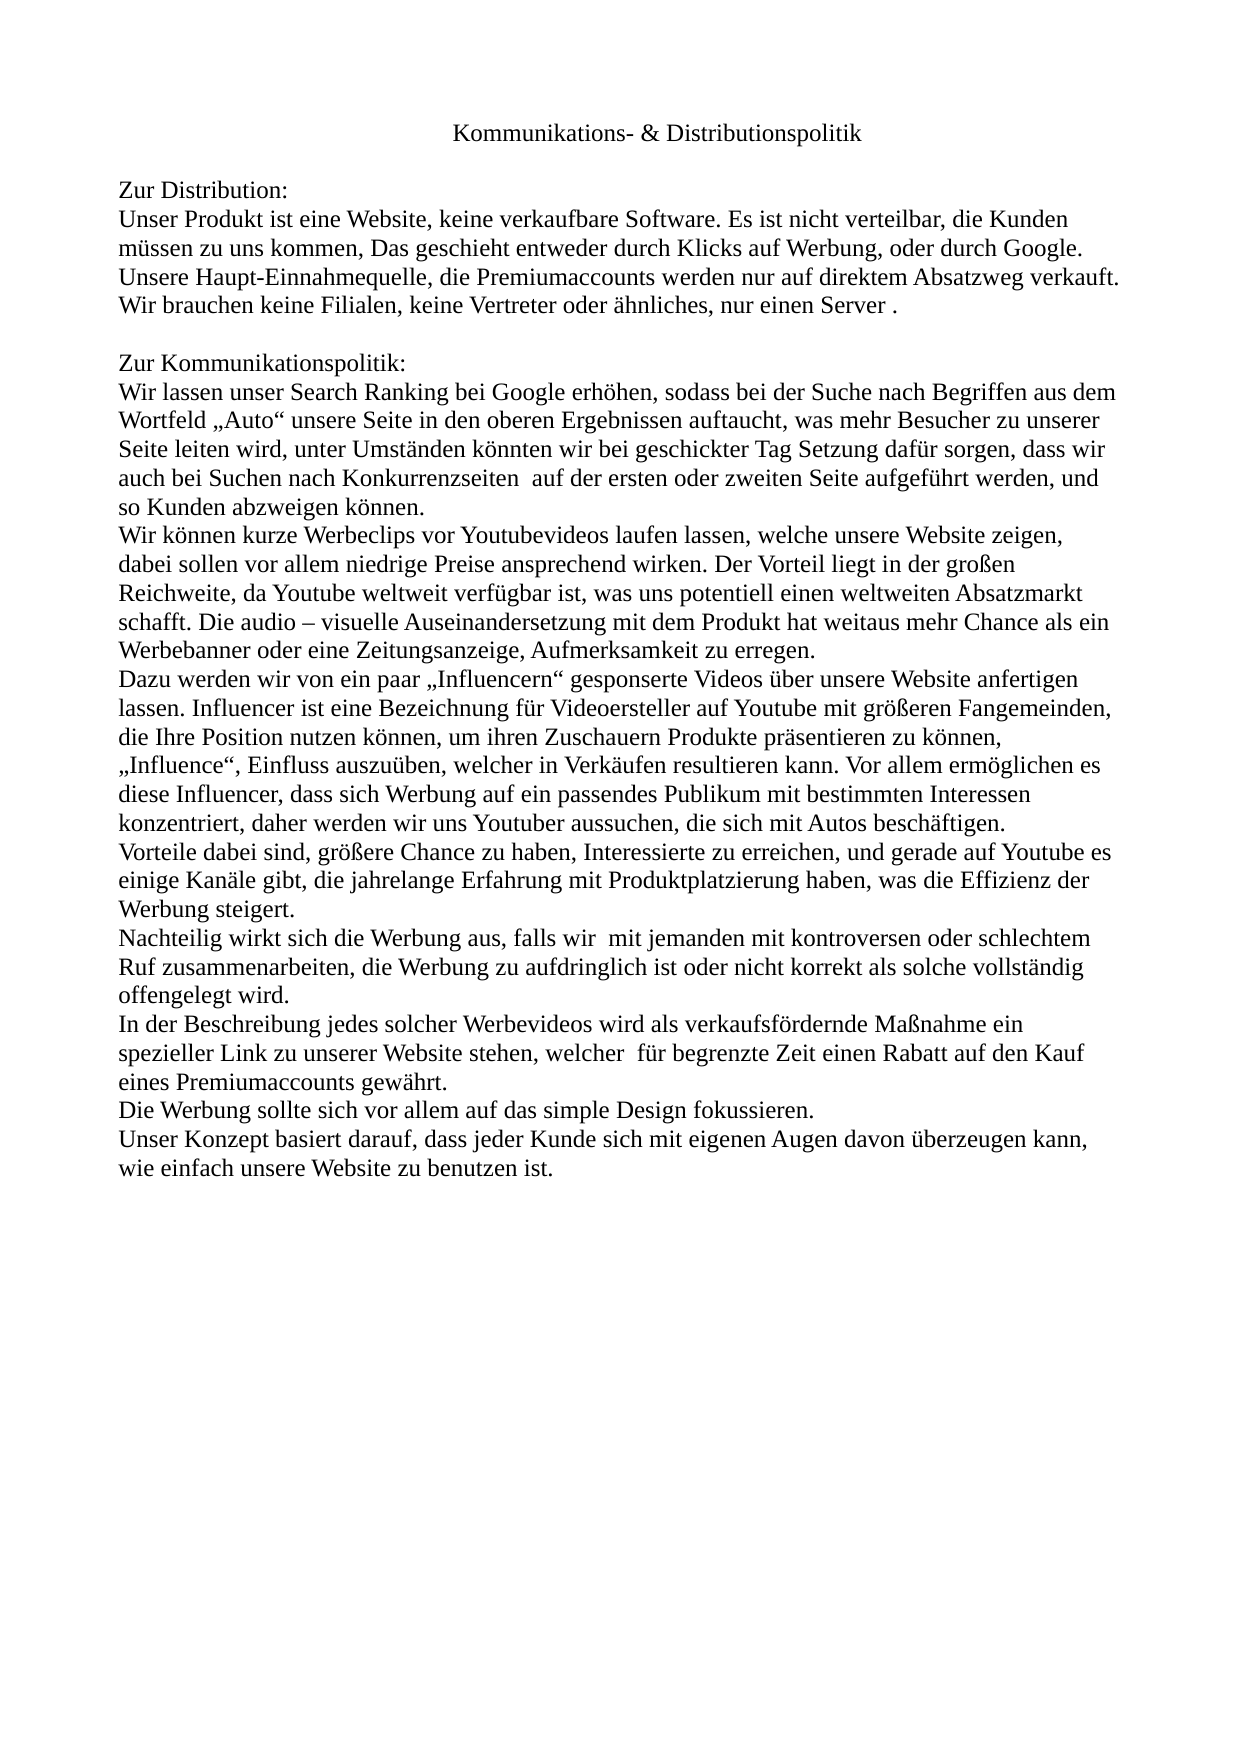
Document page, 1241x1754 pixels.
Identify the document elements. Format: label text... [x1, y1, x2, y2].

text Vorteile dabei sind, größere Chance zu haben, Interessierte zu erreichen, und gerade auf Youtube es einige Kanäle gibt, die jahrelange Erfahrung mit Produktplatzierung haben, was die Effizienz der Werbung steigert. [118, 837, 1122, 923]
text Nachteilig wirkt sich die Werbung aus, falls wir mit jemanden mit kontroversen oder schlechtem Ruf zusammenarbeiten, die Werbung zu aufdringlich ist oder nicht korrekt als solche vollständig offengelegt wird. [118, 923, 1122, 1009]
text Die Werbung sollte sich vor allem auf das simple Design fokussieren. [118, 1096, 1122, 1124]
text Wir können kurze Werbeclips vor Youtubevideos laufen lassen, welche unsere Website zeigen, dabei sollen vor allem niedrige Preise ansprechend wirken. Der Vorteil liegt in der großen Reichweite, da Youtube weltweit verfügbar ist, was uns potentiell einen weltweiten Absatzmarkt schafft. Die audio – visuelle Auseinandersetzung mit dem Produkt hat weitaus mehr Chance als ein Werbebanner oder eine Zeitungsanzeige, Aufmerksamkeit zu erregen. [118, 521, 1122, 664]
text Zur Kommunikationspolitik: [118, 348, 1122, 377]
text Unser Produkt ist eine Website, keine verkaufbare Software. Es ist nicht verteilbar, die Kunden müssen zu uns kommen, Das geschieht entweder durch Klicks auf Werbung, oder durch Google. Unsere Haupt-Einnahmequelle, die Premiumaccounts werden nur auf direktem Absatzweg verkauft. Wir brauchen keine Filialen, keine Vertreter oder ähnliches, nur einen Server . [118, 204, 1122, 319]
text Zur Distribution: [118, 176, 1122, 204]
text Wir lassen unser Search Ranking bei Google erhöhen, sodass bei der Suche nach Begriffen aus dem Wortfeld „Auto“ unsere Seite in den oberen Ergebnissen auftaucht, was mehr Besucher zu unserer Seite leiten wird, unter Umständen könnten wir bei geschickter Tag Setzung dafür sorgen, dass wir auch bei Suchen nach Konkurrenzseiten auf der ersten oder zweiten Seite aufgeführt werden, und so Kunden abzweigen können. [118, 377, 1122, 521]
text In der Beschreibung jedes solcher Werbevideos wird als verkaufsfördernde Maßnahme ein spezieller Link zu unserer Website stehen, welcher für begrenzte Zeit einen Rabatt auf den Kauf eines Premiumaccounts gewährt. [118, 1009, 1122, 1096]
text Kommunikations- & Distributionspolitik [118, 118, 1122, 147]
text Dazu werden wir von ein paar „Influencern“ gesponserte Videos über unsere Website anfertigen lassen. Influencer ist eine Bezeichnung für Videoersteller auf Youtube mit größeren Fangemeinden, die Ihre Position nutzen können, um ihren Zuschauern Produkte präsentieren zu können, „Influence“, Einfluss auszuüben, welcher in Verkäufen resultieren kann. Vor allem ermöglichen es diese Influencer, dass sich Werbung auf ein passendes Publikum mit bestimmten Interessen konzentriert, daher werden wir uns Youtuber aussuchen, die sich mit Autos beschäftigen. [118, 664, 1122, 837]
text Unser Konzept basiert darauf, dass jeder Kunde sich mit eigenen Augen davon überzeugen kann, wie einfach unsere Website zu benutzen ist. [118, 1124, 1122, 1182]
